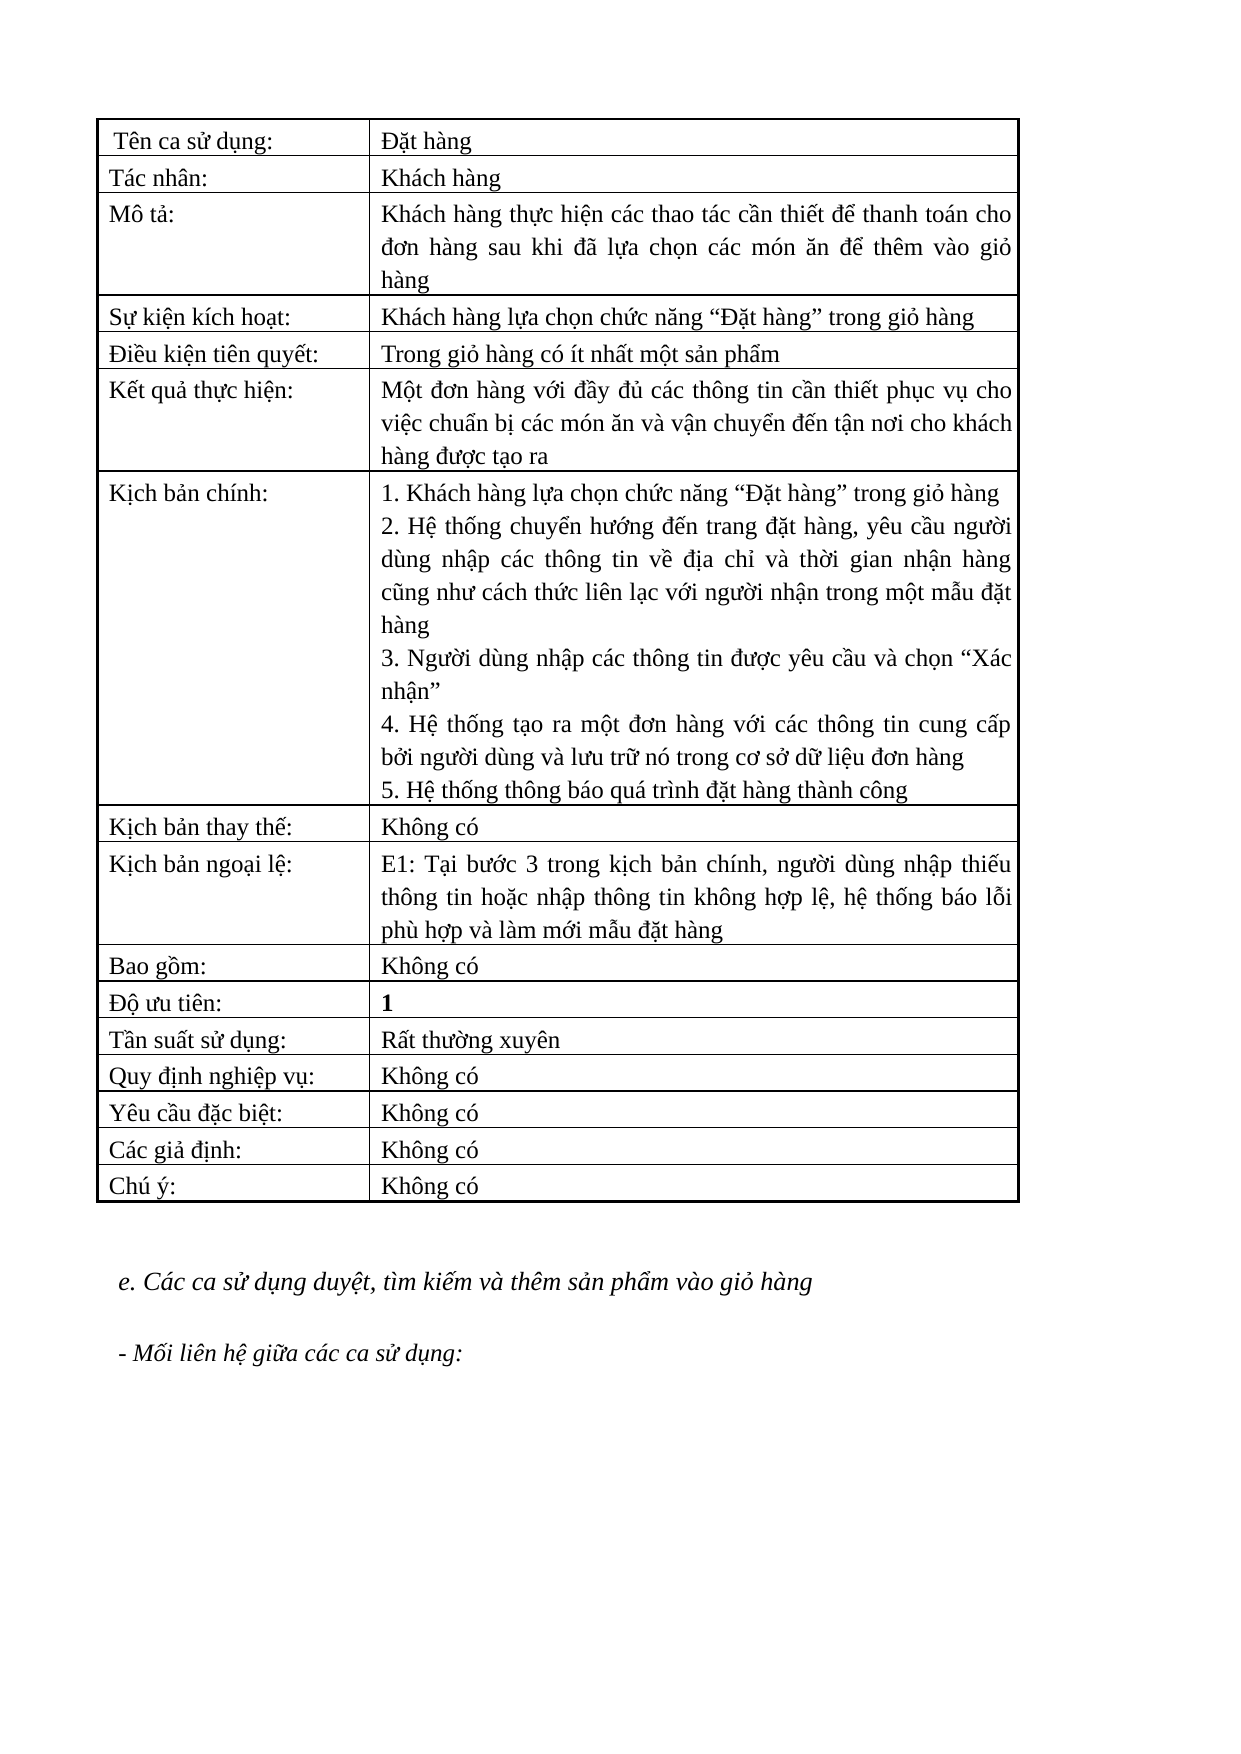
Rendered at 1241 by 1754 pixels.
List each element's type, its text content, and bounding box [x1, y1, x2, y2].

table_cell Không có [370, 1165, 1017, 1200]
table_cell Rất thường xuyên [370, 1018, 1017, 1053]
table_cell Quy định nghiệp vụ: [99, 1055, 369, 1090]
table_cell Chú ý: [99, 1165, 369, 1200]
table_cell Kịch bản chính: [99, 472, 369, 804]
table_cell Sự kiện kích hoạt: [99, 296, 369, 331]
table_cell E1: Tại bước 3 trong kịch bản chính, người dùng nhập thiếu thông tin hoặc nhập thông tin không hợp lệ, hệ thống báo lỗi phù hợp và làm mới mẫu đặt hàng [370, 842, 1017, 943]
table_cell Không có [370, 1055, 1017, 1090]
table_cell Không có [370, 806, 1017, 841]
table_cell Các giả định: [99, 1128, 369, 1163]
table_cell Kịch bản ngoại lệ: [99, 842, 369, 943]
table_cell Độ ưu tiên: [99, 982, 369, 1017]
table_cell Tên ca sử dụng: [99, 120, 369, 155]
table_cell 1. Khách hàng lựa chọn chức năng “Đặt hàng” trong giỏ hàng 2. Hệ thống chuyển hướng đến trang đặt hàng, yêu cầu người dùng nhập các thông tin về địa chỉ và thời gian nhận hàng cũng như cách thức liên lạc với người nhận trong một mẫu đặt hàng 3. Người dùng nhập các thông tin được yêu cầu và chọn “Xác nhận” 4. Hệ thống tạo ra một đơn hàng với các thông tin cung cấp bởi người dùng và lưu trữ nó trong cơ sở dữ liệu đơn hàng 5. Hệ thống thông báo quá trình đặt hàng thành công [370, 472, 1017, 804]
subtitle e. Các ca sử dụng duyệt, tìm kiếm và thêm sản phẩm vào giỏ hàng [118, 1265, 1122, 1296]
table_cell Mô tả: [99, 193, 369, 294]
table_cell Kịch bản thay thế: [99, 806, 369, 841]
table_cell Khách hàng [370, 156, 1017, 191]
table_cell Một đơn hàng với đầy đủ các thông tin cần thiết phục vụ cho việc chuẩn bị các món ăn và vận chuyển đến tận nơi cho khách hàng được tạo ra [370, 369, 1017, 470]
table_cell Khách hàng thực hiện các thao tác cần thiết để thanh toán cho đơn hàng sau khi đã lựa chọn các món ăn để thêm vào giỏ hàng [370, 193, 1017, 294]
table_cell Tần suất sử dụng: [99, 1018, 369, 1053]
table_cell Không có [370, 945, 1017, 980]
table_cell Tác nhân: [99, 156, 369, 191]
table_cell 1 [370, 982, 1017, 1017]
table_cell Kết quả thực hiện: [99, 369, 369, 470]
table_cell Bao gồm: [99, 945, 369, 980]
table_cell Điều kiện tiên quyết: [99, 332, 369, 367]
table_cell Khách hàng lựa chọn chức năng “Đặt hàng” trong giỏ hàng [370, 296, 1017, 331]
table_cell Yêu cầu đặc biệt: [99, 1092, 369, 1127]
table_cell Đặt hàng [370, 120, 1017, 155]
table_cell Trong giỏ hàng có ít nhất một sản phẩm [370, 332, 1017, 367]
table_cell Không có [370, 1128, 1017, 1163]
table_cell Không có [370, 1092, 1017, 1127]
subtitle - Mối liên hệ giữa các ca sử dụng: [118, 1338, 1122, 1366]
